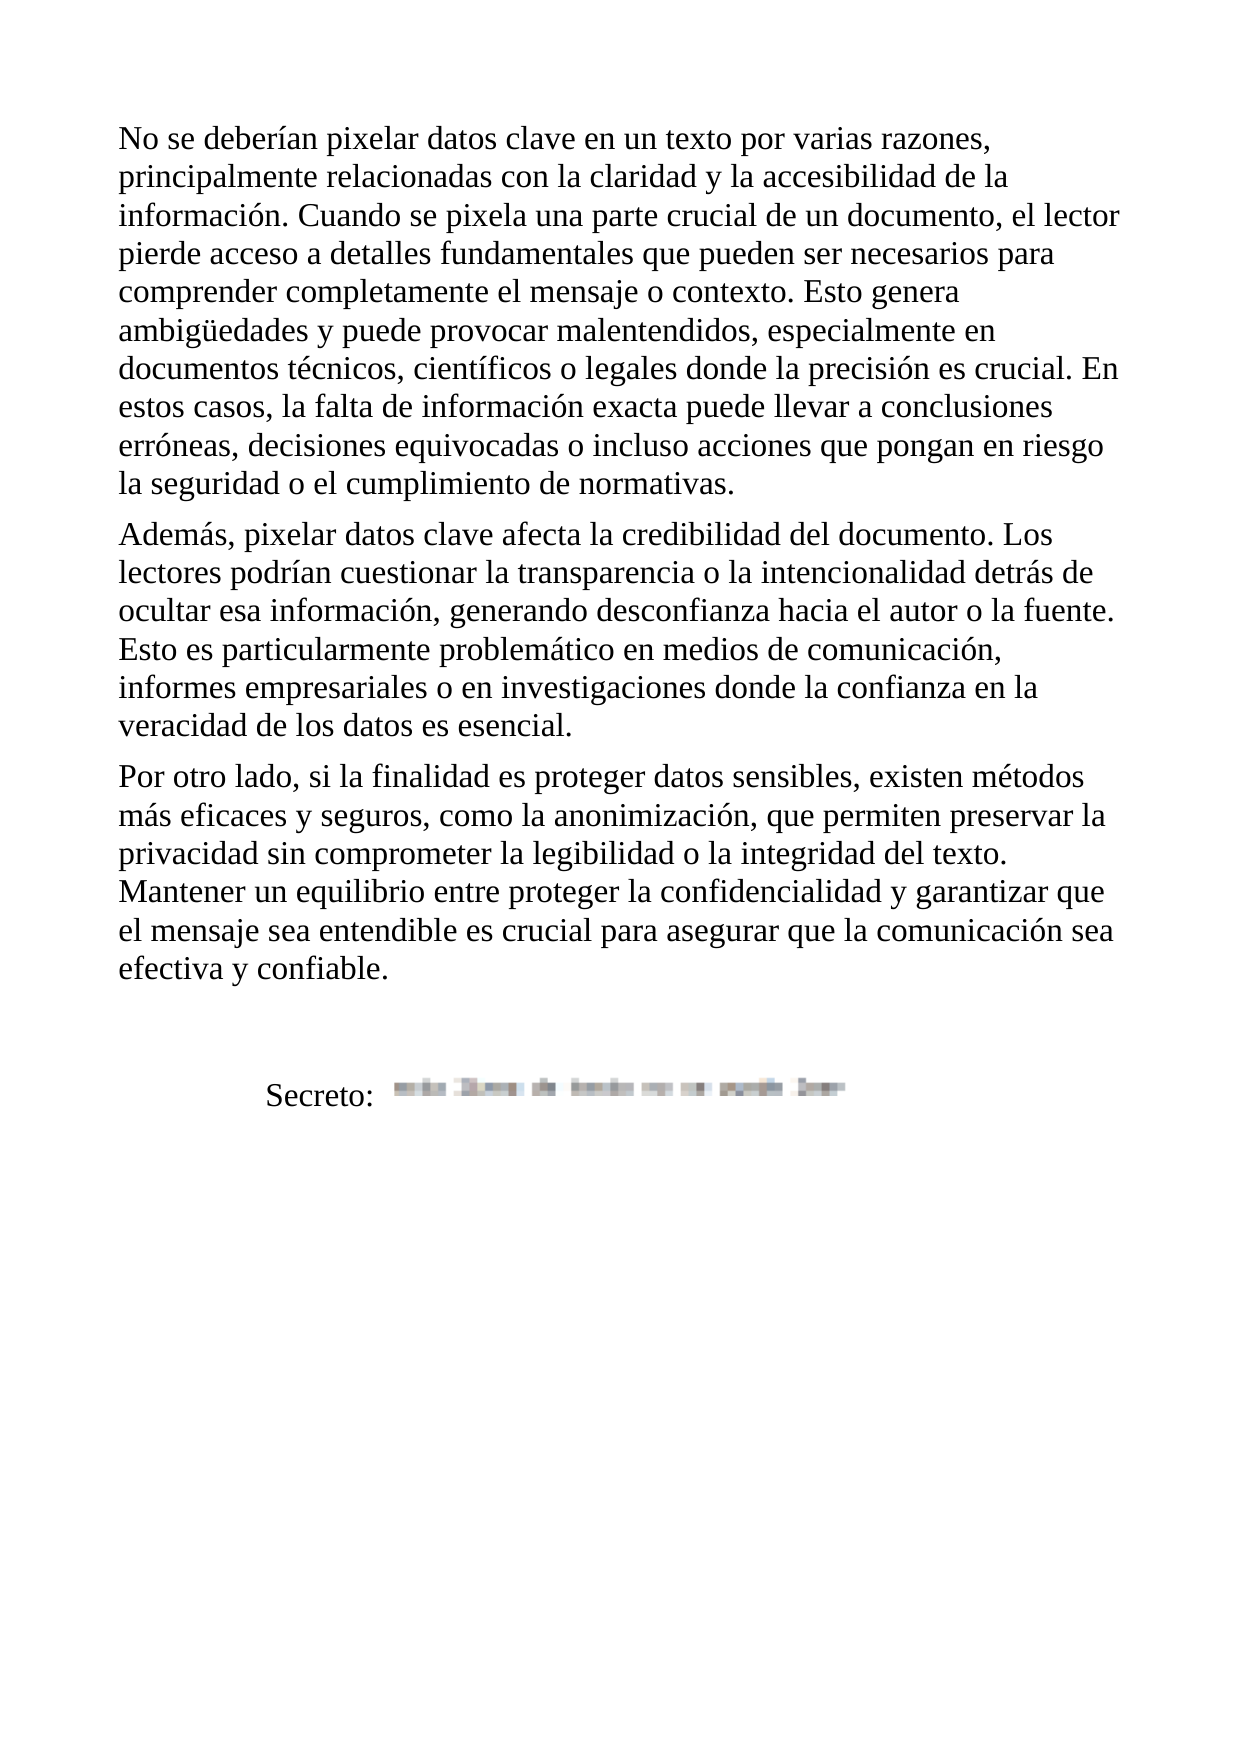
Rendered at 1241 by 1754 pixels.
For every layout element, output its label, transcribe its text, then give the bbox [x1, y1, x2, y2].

text No se deberían pixelar datos clave en un texto por varias razones, principalmente relacionadas con la claridad y la accesibilidad de la información. Cuando se pixela una parte crucial de un documento, el lector pierde acceso a detalles fundamentales que pueden ser necesarios para comprender completamente el mensaje o contexto. Esto genera ambigüedades y puede provocar malentendidos, especialmente en documentos técnicos, científicos o legales donde la precisión es crucial. En estos casos, la falta de información exacta puede llevar a conclusiones erróneas, decisiones equivocadas o incluso acciones que pongan en riesgo la seguridad o el cumplimiento de normativas. [118, 118, 1122, 501]
text Además, pixelar datos clave afecta la credibilidad del documento. Los lectores podrían cuestionar la transparencia o la intencionalidad detrás de ocultar esa información, generando desconfianza hacia el autor o la fuente. Esto es particularmente problemático en medios de comunicación, informes empresariales o en investigaciones donde la confianza en la veracidad de los datos es esencial. [118, 514, 1122, 744]
text Secreto: [118, 1076, 1122, 1114]
picture [393, 1075, 847, 1096]
text Por otro lado, si la finalidad es proteger datos sensibles, existen métodos más eficaces y seguros, como la anonimización, que permiten preservar la privacidad sin comprometer la legibilidad o la integridad del texto. Mantener un equilibrio entre proteger la confidencialidad y garantizar que el mensaje sea entendible es crucial para asegurar que la comunicación sea efectiva y confiable. [118, 756, 1122, 986]
